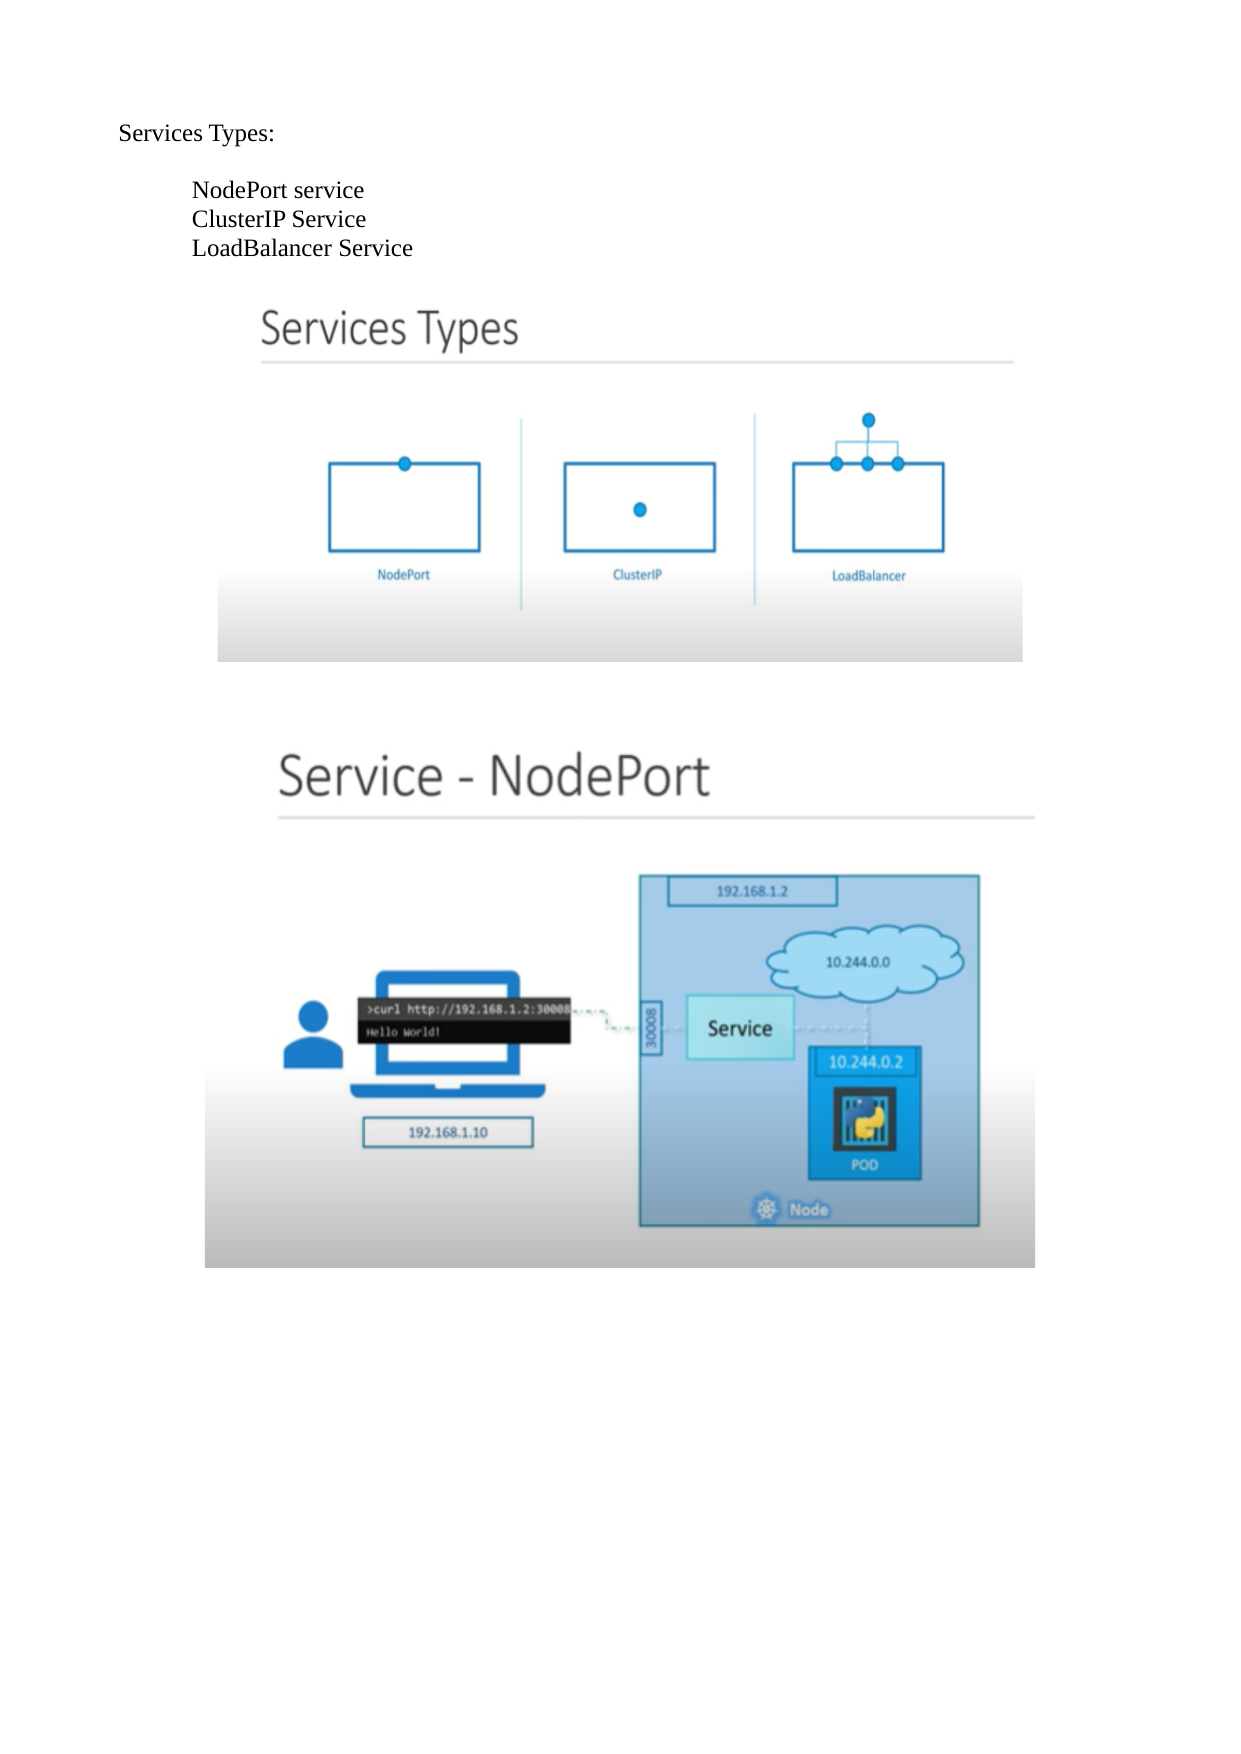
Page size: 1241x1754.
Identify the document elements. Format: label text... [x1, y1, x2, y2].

text NodePort service [118, 176, 1122, 204]
text Services Types: [118, 118, 1122, 147]
text ClusterIP Service [118, 204, 1122, 233]
text LoadBalancer Service [118, 233, 1122, 262]
picture [204, 718, 1036, 1268]
picture [217, 290, 1023, 662]
